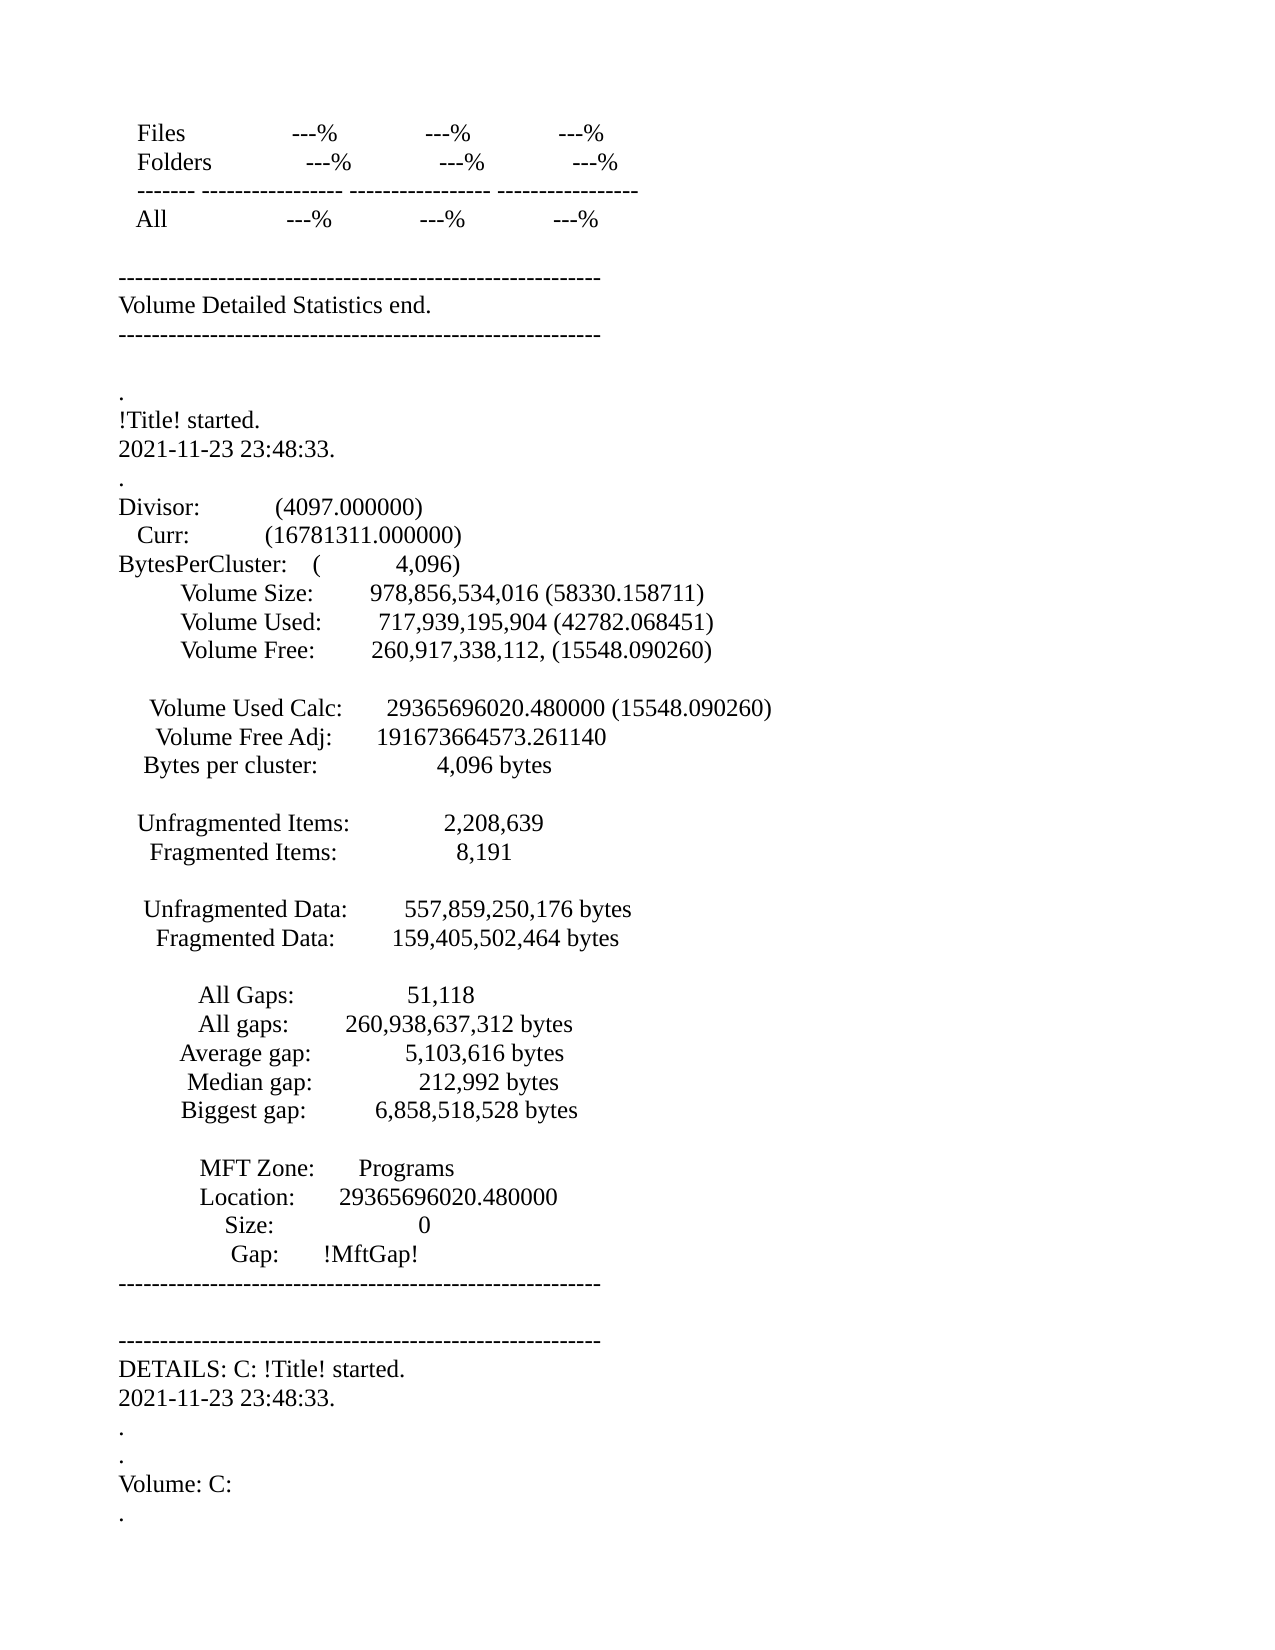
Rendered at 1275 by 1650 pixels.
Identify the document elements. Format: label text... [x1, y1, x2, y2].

text Volume Size: 978,856,534,016 (58330.158711) [118, 578, 1157, 607]
text Volume Free Adj: 191673664573.261140 [118, 722, 1157, 751]
text Volume Used: 717,939,195,904 (42782.068451) [118, 607, 1157, 636]
text . [118, 463, 1157, 492]
text Bytes per cluster: 4,096 bytes [118, 751, 1157, 779]
text BytesPerCluster: ( 4,096) [118, 549, 1157, 578]
text Divisor: (4097.000000) [118, 492, 1157, 521]
text MFT Zone: Programs [118, 1153, 1157, 1182]
text All Gaps: 51,118 [118, 981, 1157, 1009]
text All gaps: 260,938,637,312 bytes [118, 1009, 1157, 1038]
text Volume: C: [118, 1469, 1157, 1498]
text Fragmented Data: 159,405,502,464 bytes [118, 923, 1157, 952]
text . [118, 1412, 1157, 1441]
text Gap: !MftGap! [118, 1239, 1157, 1268]
text Volume Free: 260,917,338,112, (15548.090260) [118, 636, 1157, 664]
text Average gap: 5,103,616 bytes [118, 1038, 1157, 1067]
text ---------------------------------------------------------- [118, 1326, 1157, 1354]
text !Title! started. [118, 406, 1157, 434]
text Volume Used Calc: 29365696020.480000 (15548.090260) [118, 693, 1157, 722]
text Unfragmented Data: 557,859,250,176 bytes [118, 894, 1157, 923]
text Median gap: 212,992 bytes [118, 1067, 1157, 1096]
text Size: 0 [118, 1211, 1157, 1239]
text . [118, 1441, 1157, 1469]
text Location: 29365696020.480000 [118, 1182, 1157, 1211]
text ------- ----------------- ----------------- ----------------- [118, 176, 1157, 204]
text ---------------------------------------------------------- [118, 319, 1157, 348]
text Curr: (16781311.000000) [118, 521, 1157, 549]
text Files ---% ---% ---% [118, 118, 1157, 147]
text Biggest gap: 6,858,518,528 bytes [118, 1096, 1157, 1124]
text DETAILS: C: !Title! started. [118, 1354, 1157, 1383]
text All ---% ---% ---% [118, 204, 1157, 233]
text . [118, 377, 1157, 406]
text 2021-11-23 23:48:33. [118, 1383, 1157, 1412]
text Volume Detailed Statistics end. [118, 291, 1157, 319]
text ---------------------------------------------------------- [118, 1268, 1157, 1297]
text ---------------------------------------------------------- [118, 262, 1157, 291]
text Unfragmented Items: 2,208,639 [118, 808, 1157, 837]
text Fragmented Items: 8,191 [118, 837, 1157, 866]
text . [118, 1498, 1157, 1527]
text 2021-11-23 23:48:33. [118, 434, 1157, 463]
text Folders ---% ---% ---% [118, 147, 1157, 176]
